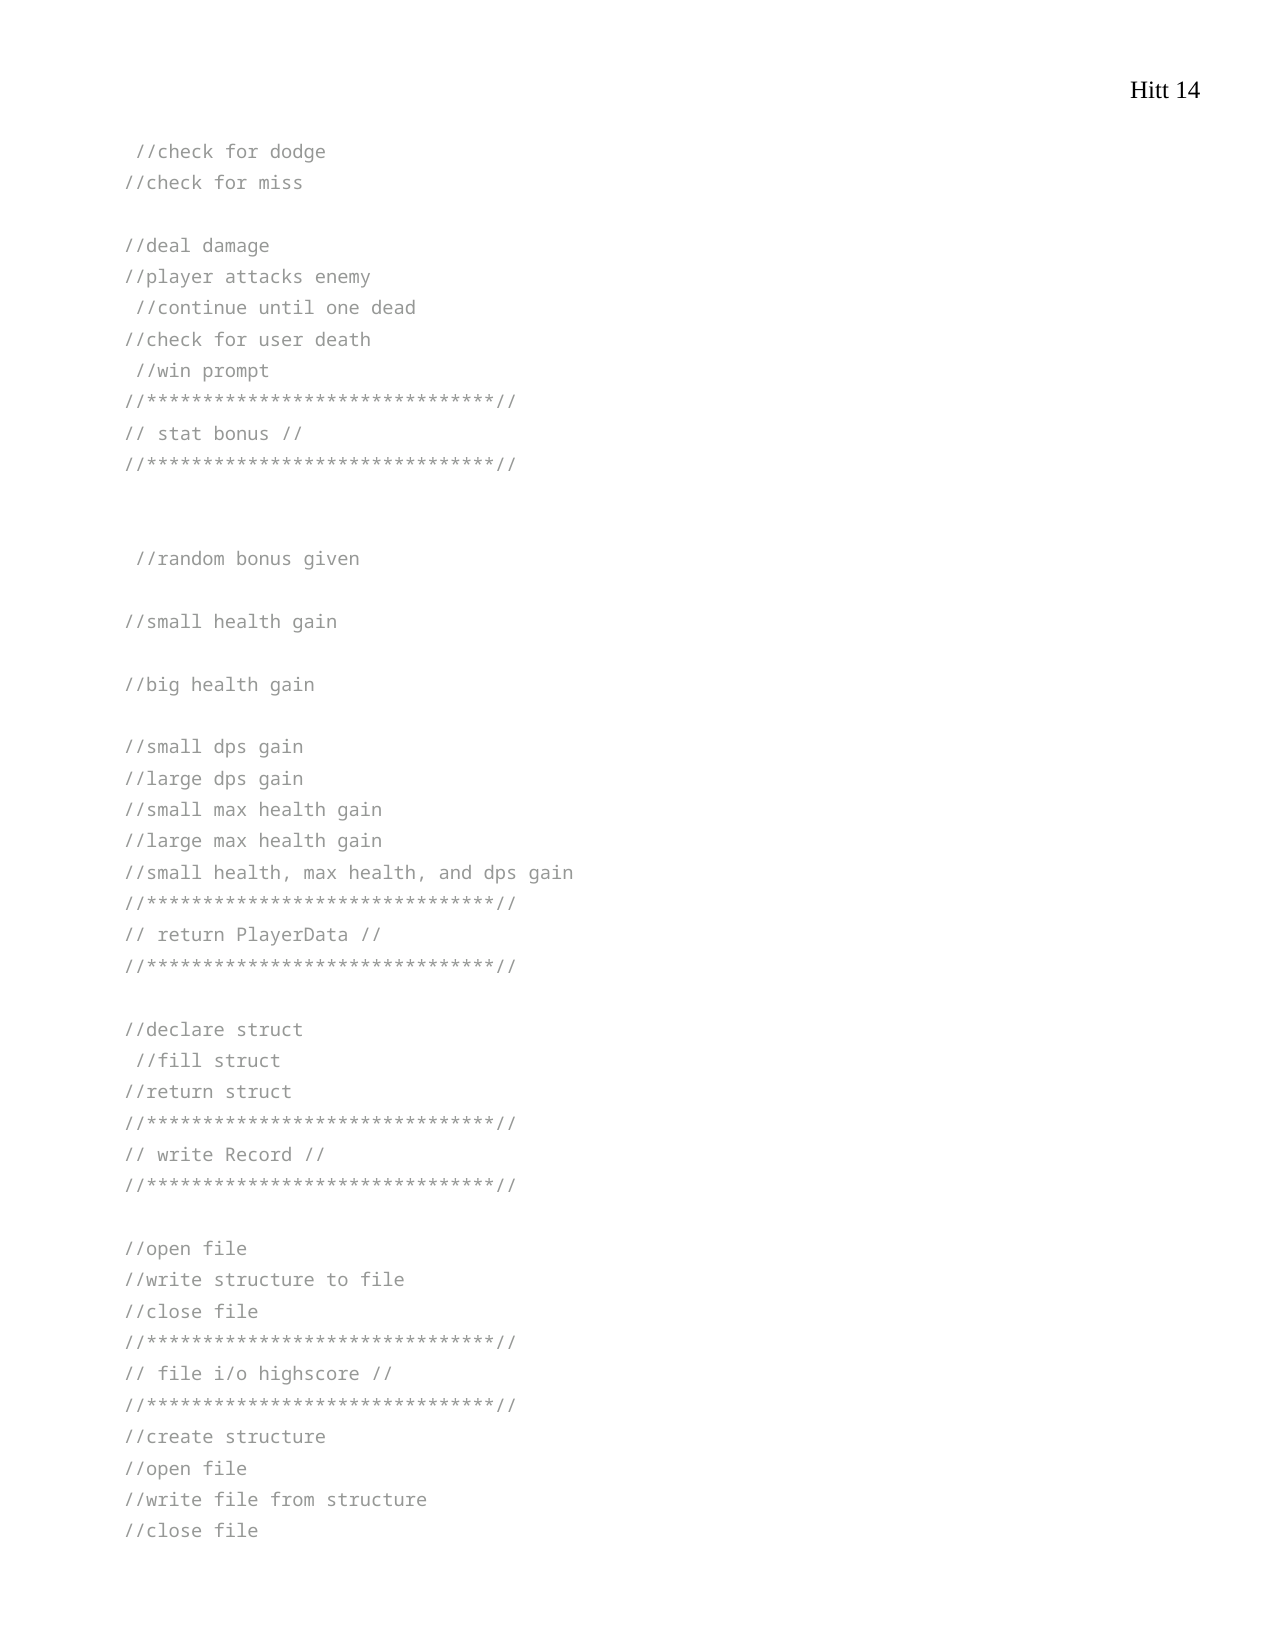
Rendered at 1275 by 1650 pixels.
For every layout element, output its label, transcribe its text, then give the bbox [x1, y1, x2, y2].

table_cell //*******************************// [120, 888, 1082, 919]
table_cell [75, 1170, 120, 1201]
table_cell [75, 637, 120, 668]
table_cell [120, 511, 1082, 543]
table_cell //check for miss [120, 166, 1082, 198]
table_cell [75, 1452, 120, 1483]
table_cell //check for user death [120, 323, 1082, 354]
table_cell [75, 1013, 120, 1044]
table_cell [75, 794, 120, 825]
table_cell //open file [120, 1233, 1082, 1264]
table_cell //*******************************// [120, 1326, 1082, 1358]
table_cell [75, 135, 120, 166]
table_cell [75, 292, 120, 323]
table_cell [75, 982, 120, 1013]
table_cell [120, 480, 1082, 511]
table_cell [75, 1044, 120, 1076]
table_cell [75, 1264, 120, 1295]
table_cell //large dps gain [120, 762, 1082, 793]
table_cell //*******************************// [120, 386, 1082, 417]
table_cell //small max health gain [120, 794, 1082, 825]
table_cell //close file [120, 1295, 1082, 1326]
table_cell [75, 543, 120, 574]
table_cell //deal damage [120, 229, 1082, 260]
table_cell //*******************************// [120, 1389, 1082, 1421]
table_cell //large max health gain [120, 825, 1082, 856]
table_cell [75, 386, 120, 417]
table_cell [75, 449, 120, 480]
table_cell //small health, max health, and dps gain [120, 856, 1082, 887]
table_cell [75, 198, 120, 229]
table_cell [75, 762, 120, 793]
table_cell // stat bonus // [120, 417, 1082, 448]
table_cell [75, 1138, 120, 1170]
table_cell //player attacks enemy [120, 260, 1082, 292]
table_cell [75, 856, 120, 887]
table_cell //fill struct [120, 1044, 1082, 1076]
table_cell [75, 1483, 120, 1514]
table_cell [75, 825, 120, 856]
table_cell [75, 888, 120, 919]
table_cell [75, 605, 120, 637]
table_cell //big health gain [120, 668, 1082, 699]
table_cell [75, 511, 120, 543]
table_cell //*******************************// [120, 449, 1082, 480]
table_cell [75, 166, 120, 198]
table_cell [75, 1515, 120, 1546]
table_cell //open file [120, 1452, 1082, 1483]
table_cell [120, 198, 1082, 229]
table_cell [75, 919, 120, 950]
table_cell //small health gain [120, 605, 1082, 637]
table_cell // return PlayerData // [120, 919, 1082, 950]
table_cell [75, 1326, 120, 1358]
table_cell [120, 699, 1082, 731]
table_cell //*******************************// [120, 1107, 1082, 1138]
table_cell [75, 355, 120, 386]
table_cell //win prompt [120, 355, 1082, 386]
table_cell //small dps gain [120, 731, 1082, 762]
table_cell [75, 1201, 120, 1232]
table_cell //return struct [120, 1076, 1082, 1107]
table_cell [75, 1358, 120, 1389]
table_cell [120, 574, 1082, 605]
table_cell //check for dodge [120, 135, 1082, 166]
table_cell //*******************************// [120, 950, 1082, 982]
table_cell [75, 1233, 120, 1264]
table_cell //write structure to file [120, 1264, 1082, 1295]
table_cell [75, 417, 120, 448]
table_cell // write Record // [120, 1138, 1082, 1170]
table_cell [75, 260, 120, 292]
table_cell [75, 731, 120, 762]
table_cell //*******************************// [120, 1170, 1082, 1201]
table_cell //create structure [120, 1421, 1082, 1452]
table_cell [75, 574, 120, 605]
table_cell [75, 1295, 120, 1326]
table_cell [75, 480, 120, 511]
table_cell [75, 323, 120, 354]
table_cell [75, 229, 120, 260]
table_cell //write file from structure [120, 1483, 1082, 1514]
table_cell //continue until one dead [120, 292, 1082, 323]
table_cell [120, 1201, 1082, 1232]
table_cell //declare struct [120, 1013, 1082, 1044]
table_cell [75, 1076, 120, 1107]
table_cell [75, 1421, 120, 1452]
table_cell // file i/o highscore // [120, 1358, 1082, 1389]
table_cell [120, 982, 1082, 1013]
table_cell [75, 1107, 120, 1138]
table_cell [75, 668, 120, 699]
table_cell //random bonus given [120, 543, 1082, 574]
table_cell //close file [120, 1515, 1082, 1546]
table_cell [120, 637, 1082, 668]
table_cell [75, 950, 120, 982]
table_cell [75, 1389, 120, 1421]
table_cell [75, 699, 120, 731]
